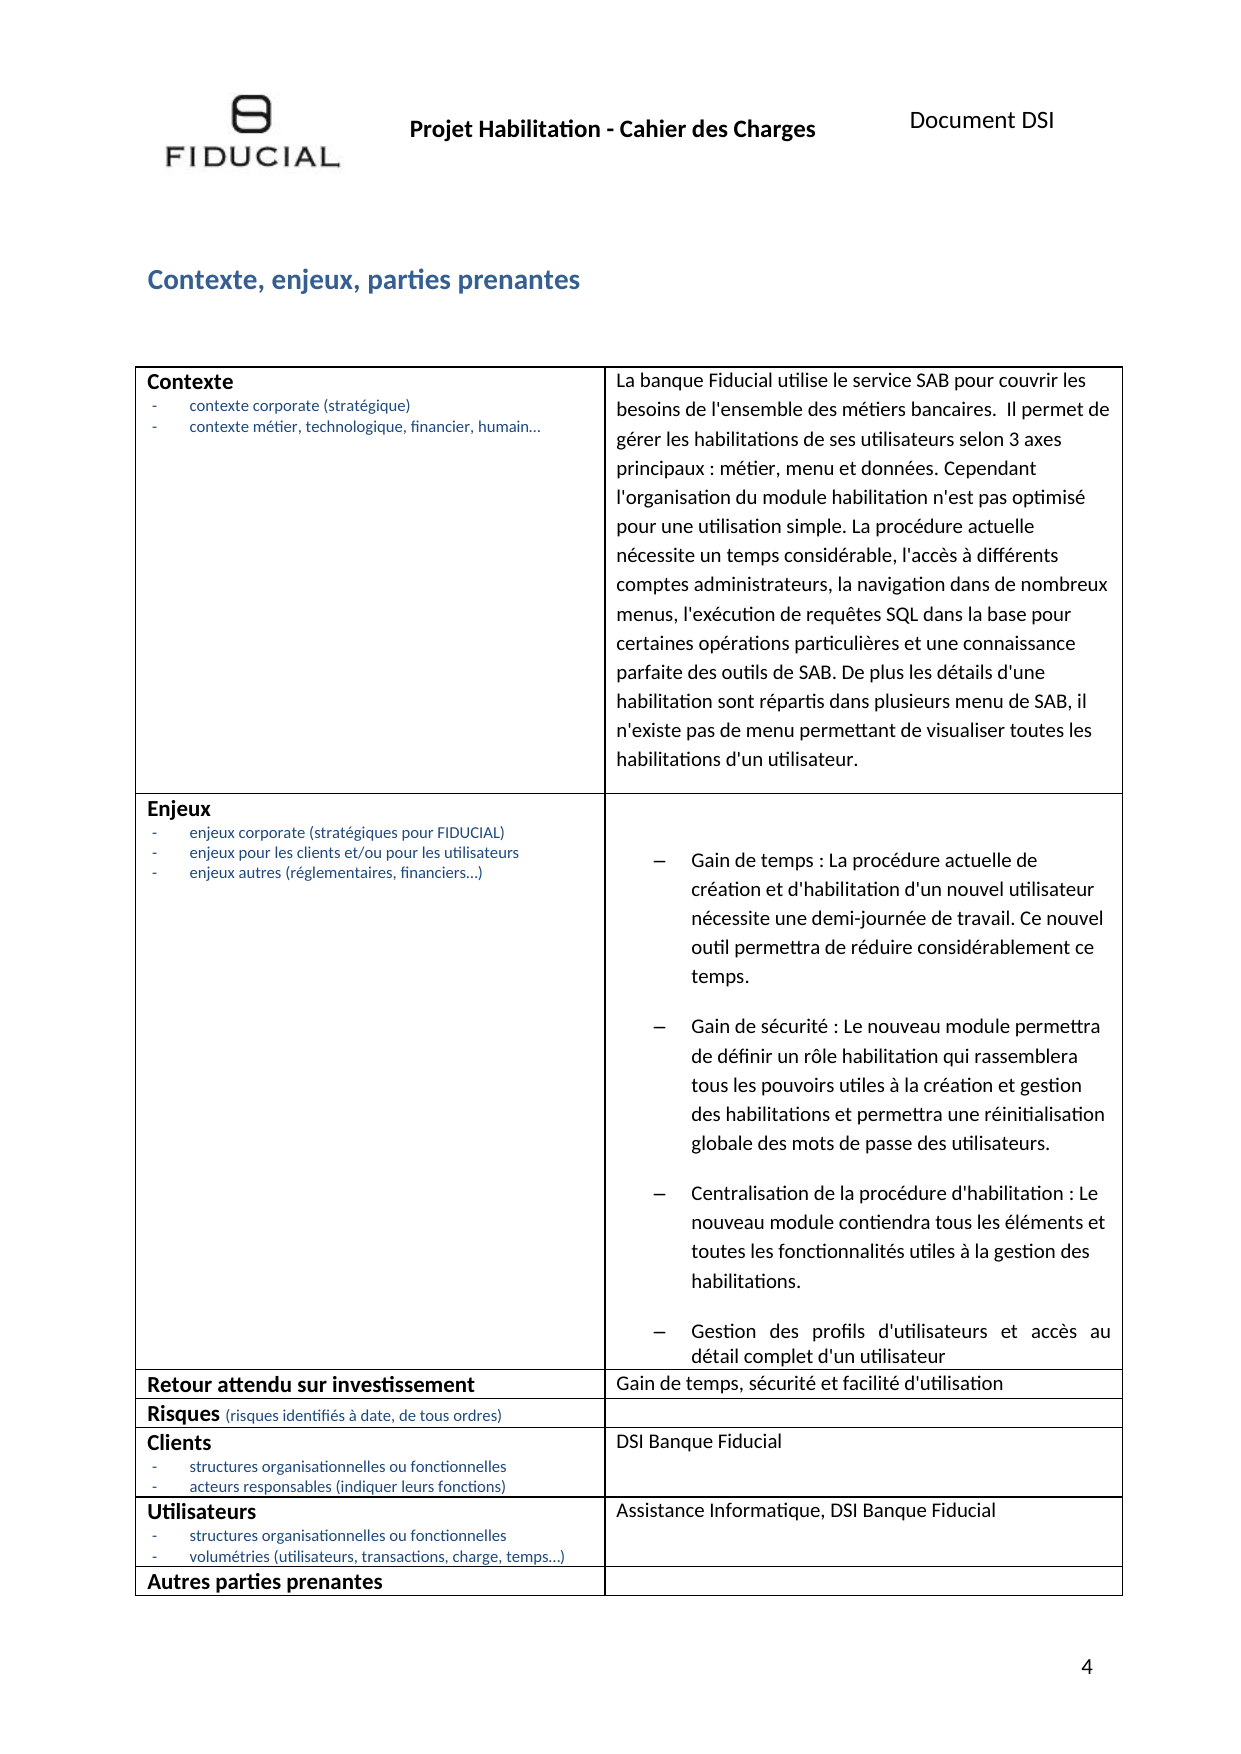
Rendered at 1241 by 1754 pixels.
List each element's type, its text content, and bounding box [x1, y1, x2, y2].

table_cell Utilisateurs structures organisationnelles ou fonctionnelles volumétries (utilisateurs, transactions, charge, temps…) [136, 1498, 604, 1566]
table_cell Clients structures organisationnelles ou fonctionnelles acteurs responsables (indiquer leurs fonctions) [136, 1428, 604, 1496]
table_cell Gain de temps : La procédure actuelle de création et d'habilitation d'un nouvel utilisateur nécessite une demi-journée de travail. Ce nouvel outil permettra de réduire considérablement ce temps. Gain de sécurité : Le nouveau module permettra de définir un rôle habilitation qui rassemblera tous les pouvoirs utiles à la création et gestion des habilitations et permettra une réinitialisation globale des mots de passe des utilisateurs. Centralisation de la procédure d'habilitation : Le nouveau module contiendra tous les éléments et toutes les fonctionnalités utiles à la gestion des habilitations. Gestion des profils d'utilisateurs et accès au détail complet d'un utilisateur [606, 794, 1122, 1369]
table_header Contexte contexte corporate (stratégique) contexte métier, technologique, financier, humain… [136, 368, 604, 793]
table_header La banque Fiducial utilise le service SAB pour couvrir les besoins de l'ensemble des métiers bancaires. Il permet de gérer les habilitations de ses utilisateurs selon 3 axes principaux : métier, menu et données. Cependant l'organisation du module habilitation n'est pas optimisé pour une utilisation simple. La procédure actuelle nécessite un temps considérable, l'accès à différents comptes administrateurs, la navigation dans de nombreux menus, l'exécution de requêtes SQL dans la base pour certaines opérations particulières et une connaissance parfaite des outils de SAB. De plus les détails d'une habilitation sont répartis dans plusieurs menu de SAB, il n'existe pas de menu permettant de visualiser toutes les habilitations d'un utilisateur. [606, 368, 1122, 793]
table_cell Autres parties prenantes [136, 1567, 604, 1595]
table_cell Retour attendu sur investissement [136, 1370, 604, 1398]
table_cell Risques (risques identifiés à date, de tous ordres) [136, 1399, 604, 1427]
table_cell Gain de temps, sécurité et facilité d'utilisation [606, 1370, 1122, 1398]
table_cell Assistance Informatique, DSI Banque Fiducial [606, 1498, 1122, 1566]
table_cell Enjeux enjeux corporate (stratégiques pour FIDUCIAL) enjeux pour les clients et/ou pour les utilisateurs enjeux autres (réglementaires, financiers…) [136, 794, 604, 1369]
table_cell [606, 1399, 1122, 1427]
picture [164, 82, 345, 174]
table_cell [606, 1567, 1122, 1595]
table_cell DSI Banque Fiducial [606, 1428, 1122, 1496]
subtitle Contexte, enjeux, parties prenantes [148, 261, 1093, 297]
